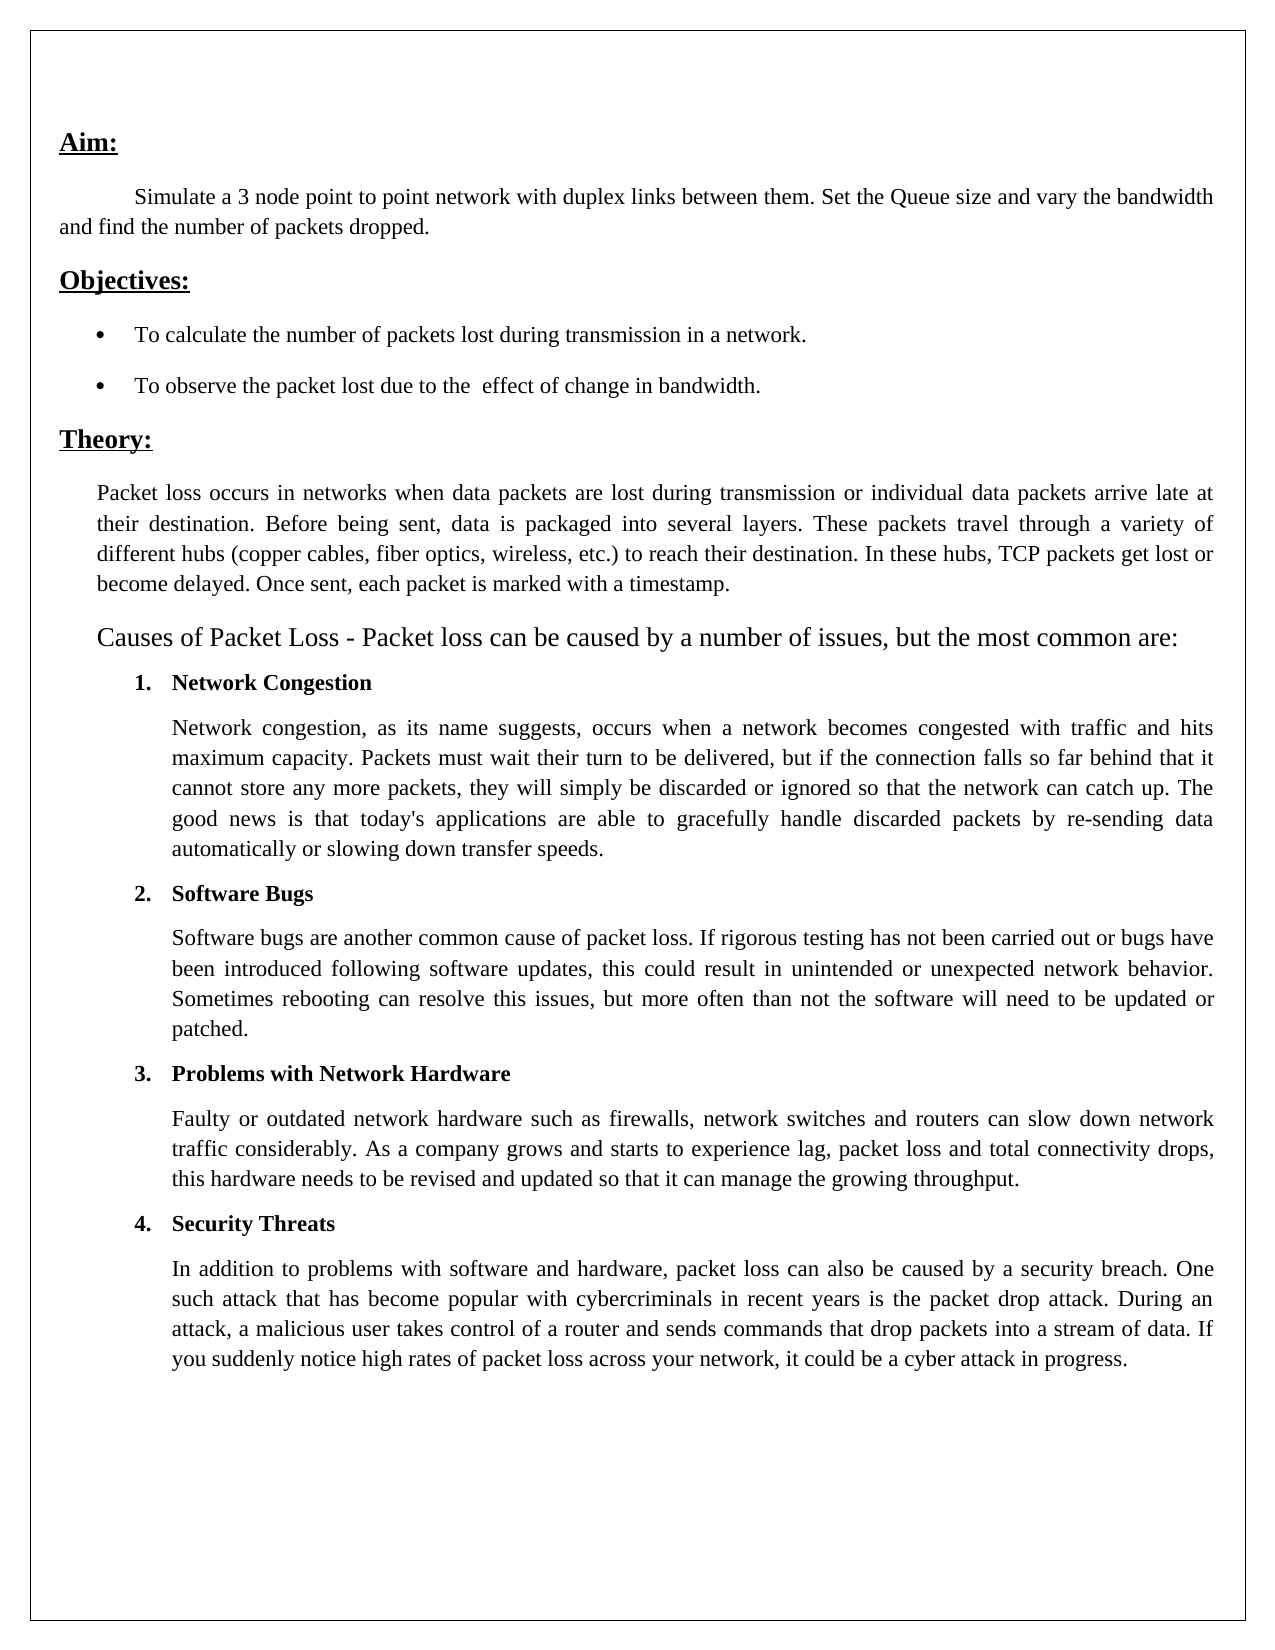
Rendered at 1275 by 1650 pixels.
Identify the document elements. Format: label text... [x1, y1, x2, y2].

text Simulate a 3 node point to point network with duplex links between them. Set the Queue size and vary the bandwidth and find the number of packets dropped. [59, 183, 1216, 239]
list To observe the packet lost due to the effect of change in bandwidth. [97, 372, 1216, 398]
text Objectives: [59, 264, 1216, 295]
list Network Congestion [134, 669, 1216, 696]
list In addition to problems with software and hardware, packet loss can also be caused by a security breach. One such attack that has become popular with cybercriminals in recent years is the packet drop attack. During an attack, a malicious user takes control of a router and sends commands that drop packets into a stream of data. If you suddenly notice high rates of packet loss across your network, it could be a cyber attack in progress. [134, 1255, 1216, 1372]
list Network congestion, as its name suggests, occurs when a network becomes congested with traffic and hits maximum capacity. Packets must wait their turn to be delivered, but if the connection falls so far behind that it cannot store any more packets, they will simply be discarded or ignored so that the network can catch up. The good news is that today's applications are able to gracefully handle discarded packets by re-sending data automatically or slowing down transfer speeds. [134, 714, 1216, 861]
text Aim: [59, 126, 1216, 157]
list Security Threats [134, 1210, 1216, 1236]
subtitle Causes of Packet Loss - Packet loss can be caused by a number of issues, but the most common are: [97, 621, 1216, 652]
text Packet loss occurs in networks when data packets are lost during transmission or individual data packets arrive late at their destination. Before being sent, data is packaged into several layers. These packets travel through a variety of different hubs (copper cables, fiber optics, wireless, etc.) to reach their destination. In these hubs, TCP packets get lost or become delayed. Once sent, each packet is marked with a timestamp. [97, 479, 1216, 596]
list Software bugs are another common cause of packet loss. If rigorous testing has not been carried out or bugs have been introduced following software updates, this could result in unintended or unexpected network behavior. Sometimes rebooting can resolve this issues, but more often than not the software will need to be updated or patched. [134, 924, 1216, 1041]
list Problems with Network Hardware [134, 1060, 1216, 1086]
list Software Bugs [134, 880, 1216, 906]
list To calculate the number of packets lost during transmission in a network. [97, 321, 1216, 347]
text Theory: [59, 423, 1216, 454]
list Faulty or outdated network hardware such as firewalls, network switches and routers can slow down network traffic considerably. As a company grows and starts to experience lag, packet loss and total connectivity drops, this hardware needs to be revised and updated so that it can manage the growing throughput. [134, 1105, 1216, 1191]
